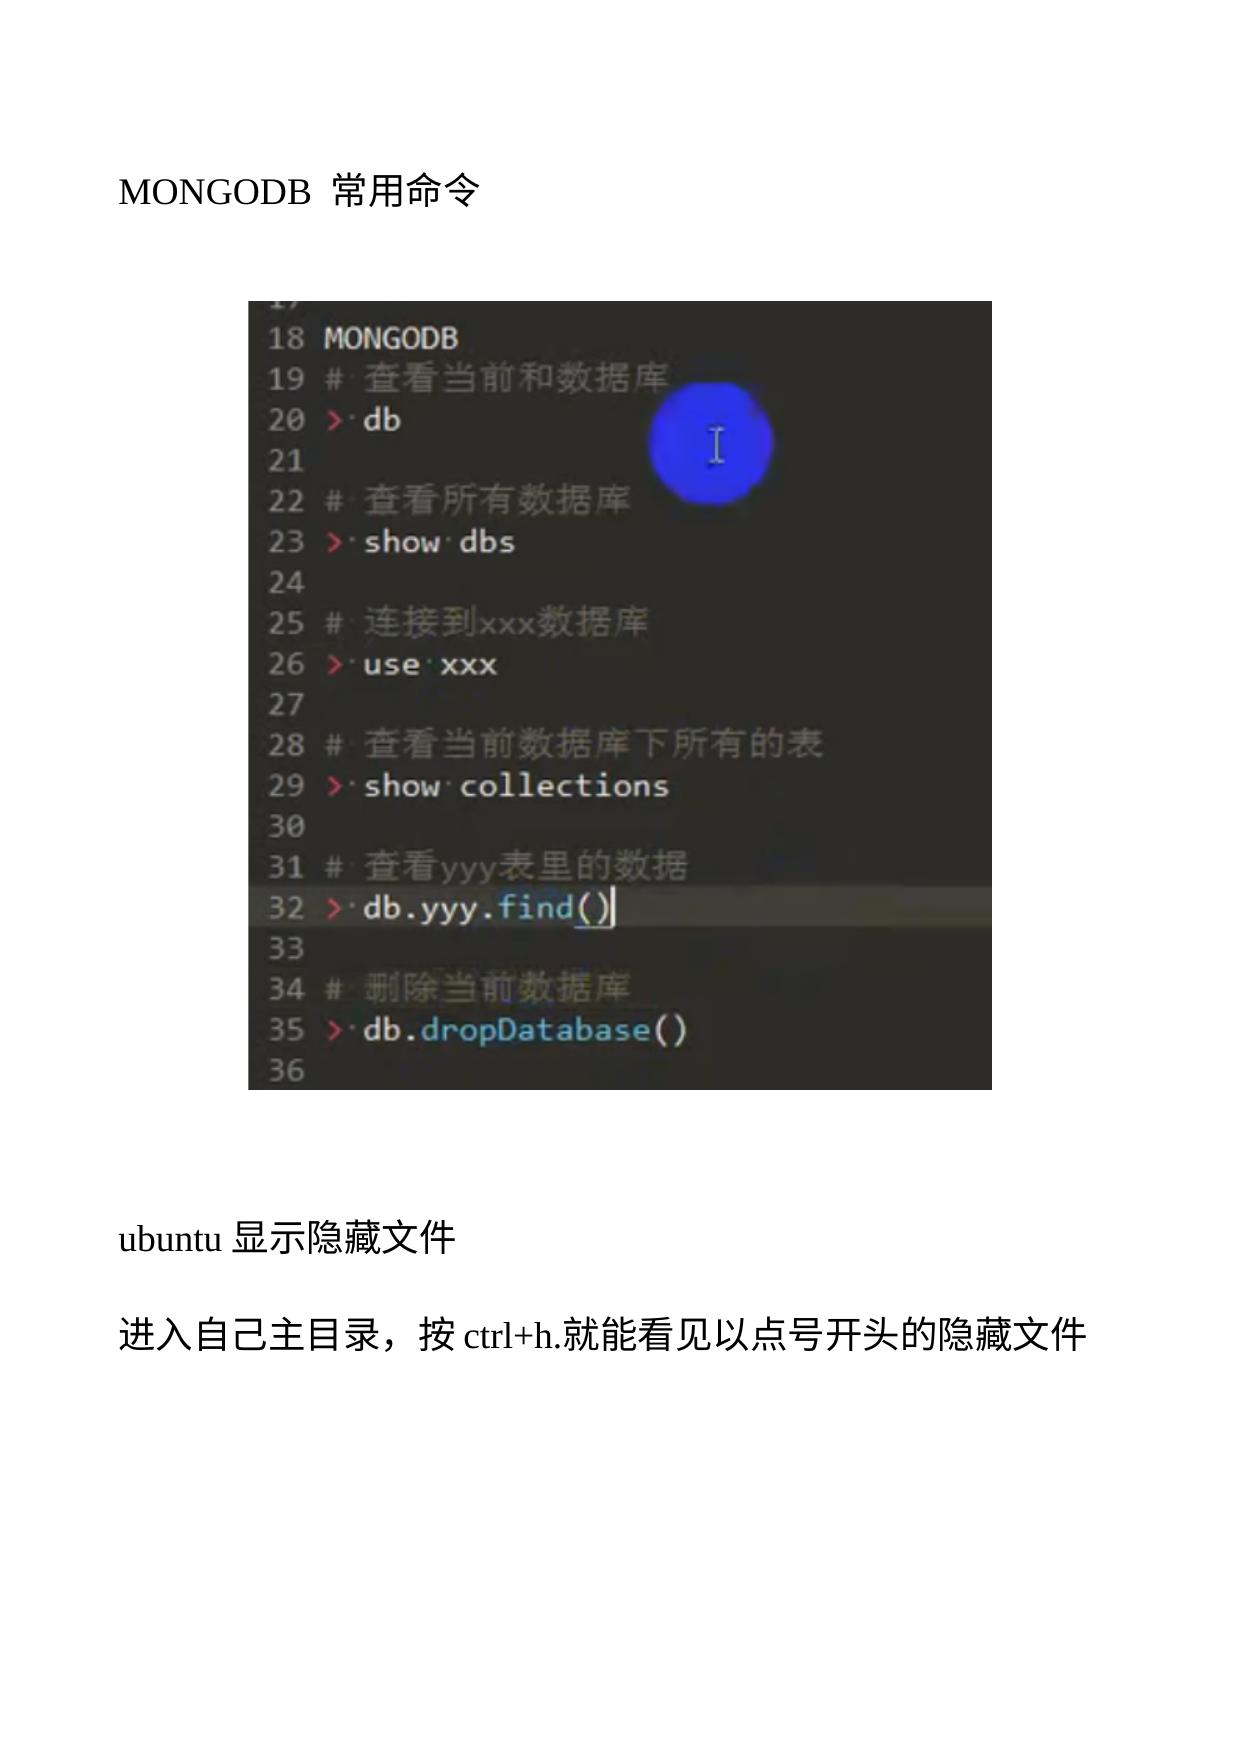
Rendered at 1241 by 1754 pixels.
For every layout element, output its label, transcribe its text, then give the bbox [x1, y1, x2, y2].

text MONGODB 常用命令 [118, 161, 1122, 216]
text 进入自己主目录，按ctrl+h.就能看见以点号开头的隐藏文件 [118, 1305, 1122, 1359]
text ubuntu 显示隐藏文件 [118, 1207, 1122, 1262]
picture [248, 301, 992, 1090]
